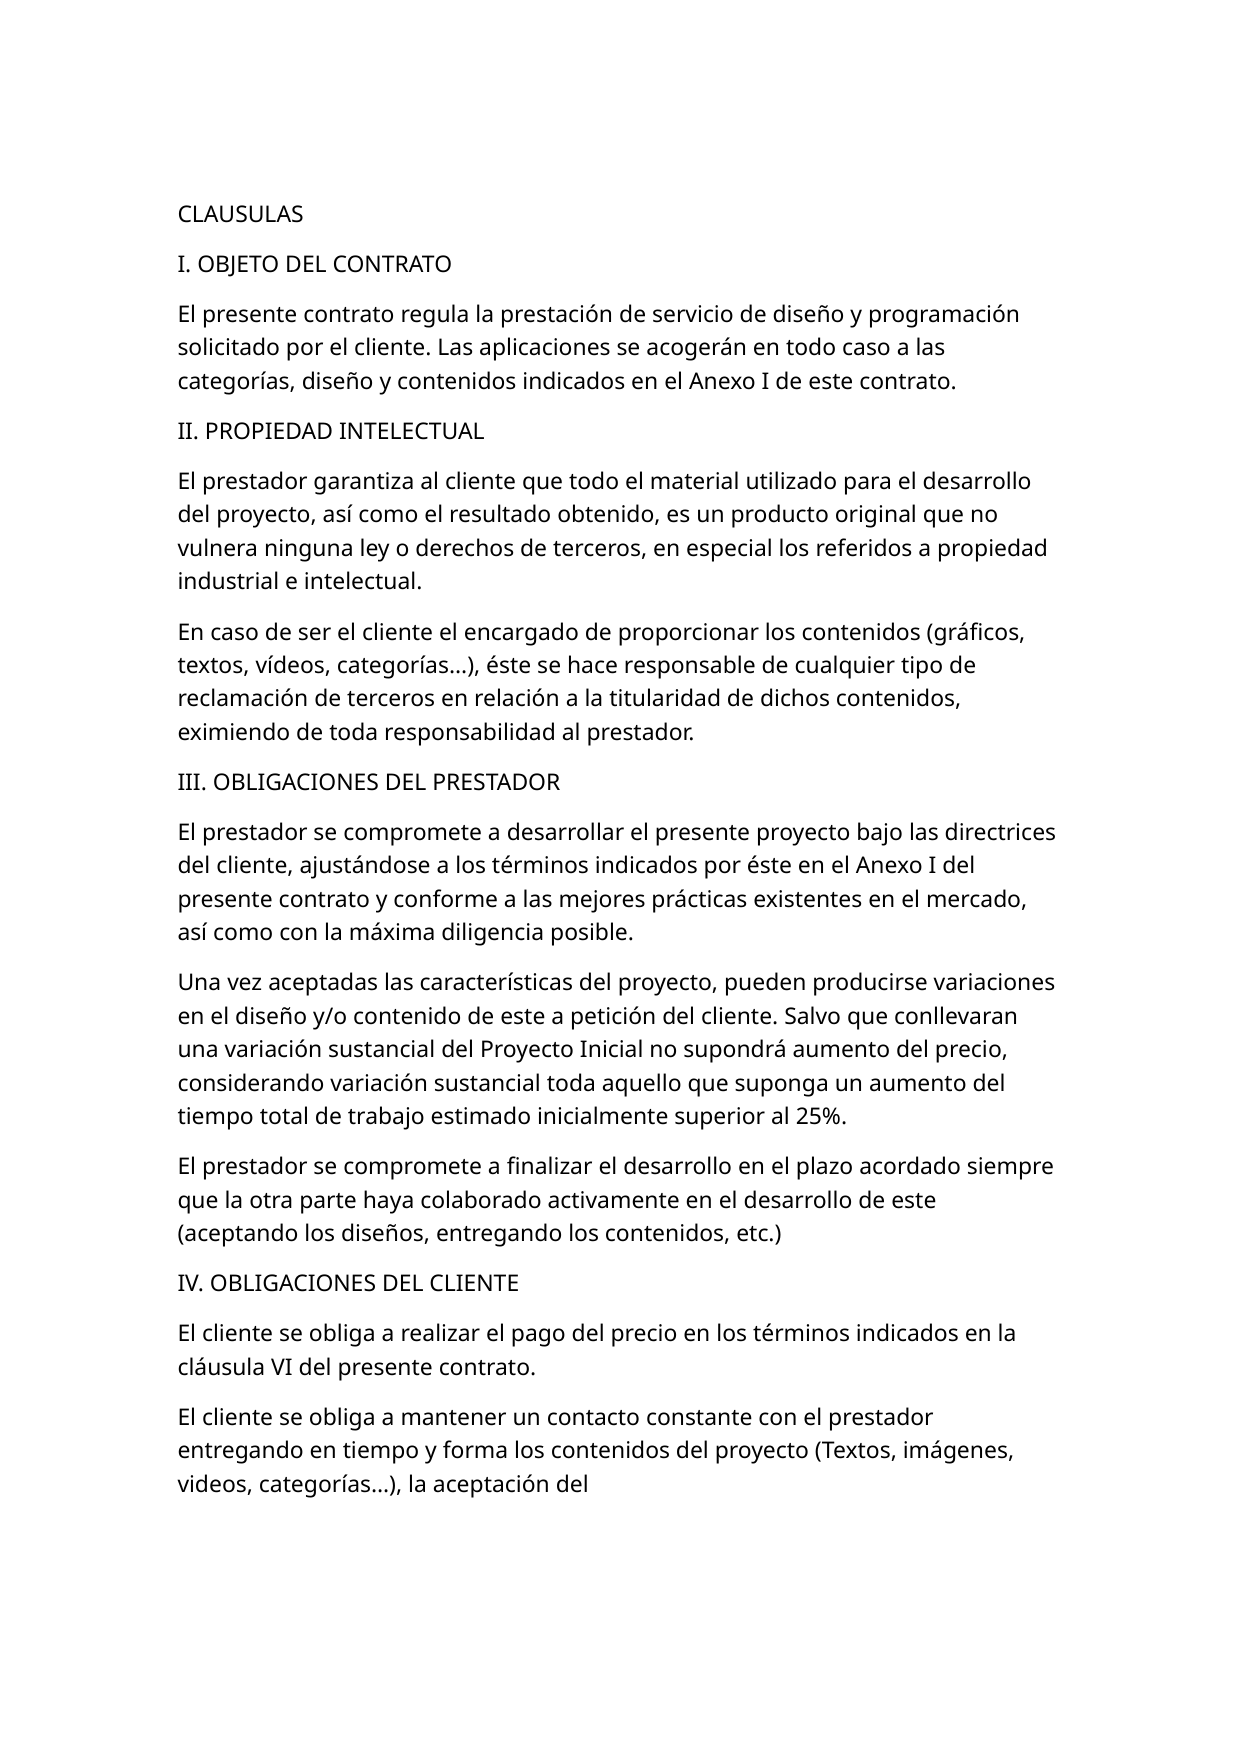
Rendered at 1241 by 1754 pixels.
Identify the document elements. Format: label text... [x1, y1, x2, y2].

text III. OBLIGACIONES DEL PRESTADOR [177, 766, 1063, 797]
text Una vez aceptadas las características del proyecto, pueden producirse variaciones en el diseño y/o contenido de este a petición del cliente. Salvo que conllevaran una variación sustancial del Proyecto Inicial no supondrá aumento del precio, considerando variación sustancial toda aquello que suponga un aumento del tiempo total de trabajo estimado inicialmente superior al 25%. [177, 966, 1063, 1131]
text IV. OBLIGACIONES DEL CLIENTE [177, 1267, 1063, 1298]
text II. PROPIEDAD INTELECTUAL [177, 415, 1063, 446]
text El cliente se obliga a mantener un contacto constante con el prestador entregando en tiempo y forma los contenidos del proyecto (Textos, imágenes, videos, categorías…), la aceptación del [177, 1401, 1063, 1499]
text El prestador se compromete a desarrollar el presente proyecto bajo las directrices del cliente, ajustándose a los términos indicados por éste en el Anexo I del presente contrato y conforme a las mejores prácticas existentes en el mercado, así como con la máxima diligencia posible. [177, 816, 1063, 947]
text CLAUSULAS [177, 198, 1063, 229]
text El cliente se obliga a realizar el pago del precio en los términos indicados en la cláusula VI del presente contrato. [177, 1317, 1063, 1382]
text El prestador garantiza al cliente que todo el material utilizado para el desarrollo del proyecto, así como el resultado obtenido, es un producto original que no vulnera ninguna ley o derechos de terceros, en especial los referidos a propiedad industrial e intelectual. [177, 465, 1063, 597]
text El presente contrato regula la prestación de servicio de diseño y programación solicitado por el cliente. Las aplicaciones se acogerán en todo caso a las categorías, diseño y contenidos indicados en el Anexo I de este contrato. [177, 298, 1063, 396]
text I. OBJETO DEL CONTRATO [177, 248, 1063, 279]
text En caso de ser el cliente el encargado de proporcionar los contenidos (gráficos, textos, vídeos, categorías…), éste se hace responsable de cualquier tipo de reclamación de terceros en relación a la titularidad de dichos contenidos, eximiendo de toda responsabilidad al prestador. [177, 615, 1063, 747]
text El prestador se compromete a finalizar el desarrollo en el plazo acordado siempre que la otra parte haya colaborado activamente en el desarrollo de este (aceptando los diseños, entregando los contenidos, etc.) [177, 1150, 1063, 1248]
